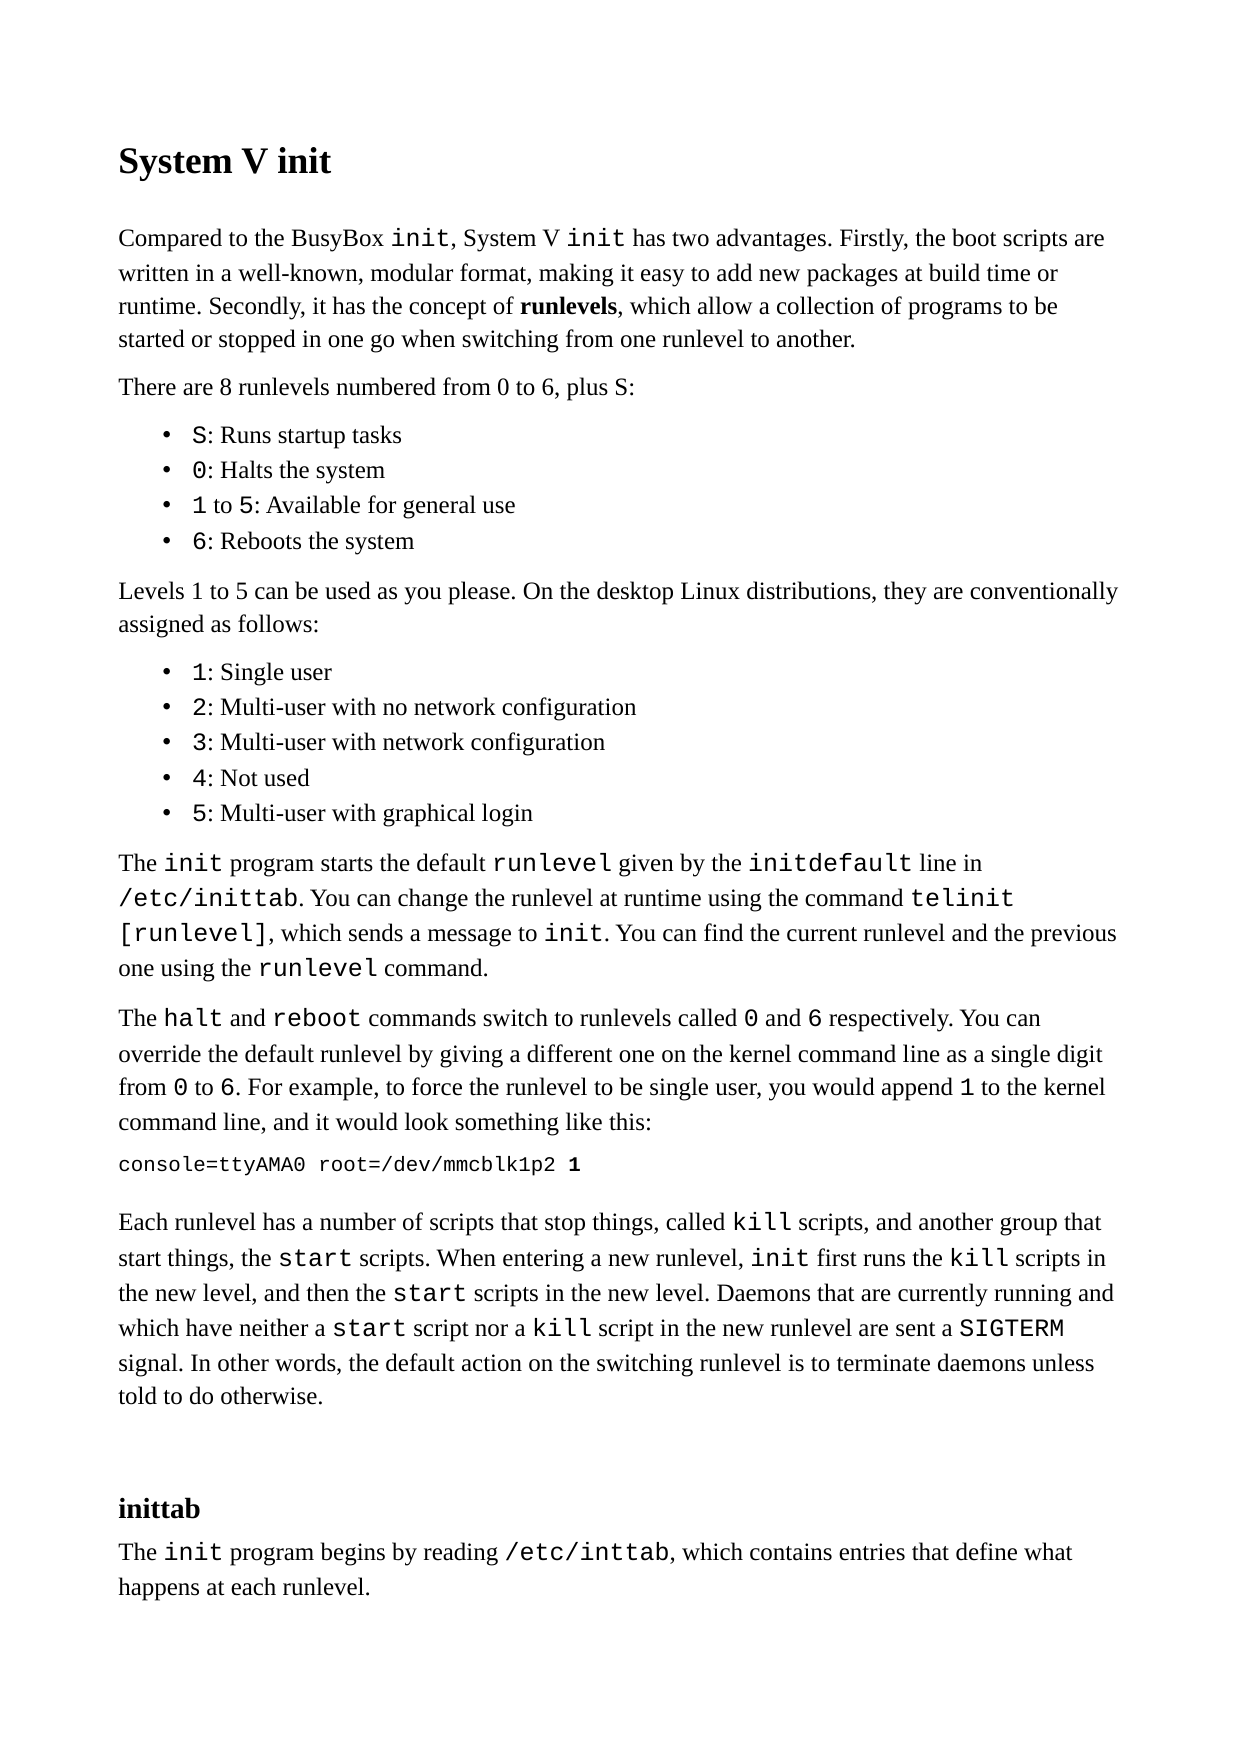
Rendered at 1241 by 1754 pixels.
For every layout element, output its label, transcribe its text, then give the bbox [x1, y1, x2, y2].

text Levels 1 to 5 can be used as you please. On the desktop Linux distributions, they are conventionally assigned as follows: [118, 576, 1122, 638]
text console=ttyAMA0 root=/dev/mmcblk1p2 1 [118, 1154, 1122, 1178]
list 0: Halts the system [162, 455, 1122, 486]
subtitle inittab [118, 1491, 1122, 1524]
text The init program begins by reading /etc/inttab, which contains entries that define what happens at each runlevel. [118, 1537, 1122, 1601]
subtitle System V init [118, 139, 1122, 182]
text Compared to the BusyBox init, System V init has two advantages. Firstly, the boot scripts are written in a well-known, modular format, making it easy to add new packages at build time or runtime. Secondly, it has the concept of runlevels, which allow a collection of programs to be started or stopped in one go when switching from one runlevel to another. [118, 223, 1122, 353]
list 6: Reboots the system [162, 526, 1122, 557]
text There are 8 runlevels numbered from 0 to 6, plus S: [118, 372, 1122, 401]
list 1 to 5: Available for general use [162, 491, 1122, 521]
list 4: Not used [162, 763, 1122, 794]
list 5: Multi-user with graphical login [162, 798, 1122, 829]
list 2: Multi-user with no network configuration [162, 692, 1122, 723]
text The halt and reboot commands switch to runlevels called 0 and 6 respectively. You can override the default runlevel by giving a different one on the kernel command line as a single digit from 0 to 6. For example, to force the runlevel to be single user, you would append 1 to the kernel command line, and it would look something like this: [118, 1003, 1122, 1136]
text Each runlevel has a number of scripts that stop things, called kill scripts, and another group that start things, the start scripts. When entering a new runlevel, init first runs the kill scripts in the new level, and then the start scripts in the new level. Daemons that are currently running and which have neither a start script nor a kill script in the new runlevel are sent a SIGTERM signal. In other words, the default action on the switching runlevel is to terminate daemons unless told to do otherwise. [118, 1207, 1122, 1410]
list 3: Multi-user with network configuration [162, 727, 1122, 758]
list 1: Single user [162, 657, 1122, 687]
list S: Runs startup tasks [162, 420, 1122, 451]
text The init program starts the default runlevel given by the initdefault line in /etc/inittab. You can change the runlevel at runtime using the command telinit [runlevel], which sends a message to init. You can find the current runlevel and the previous one using the runlevel command. [118, 848, 1122, 984]
